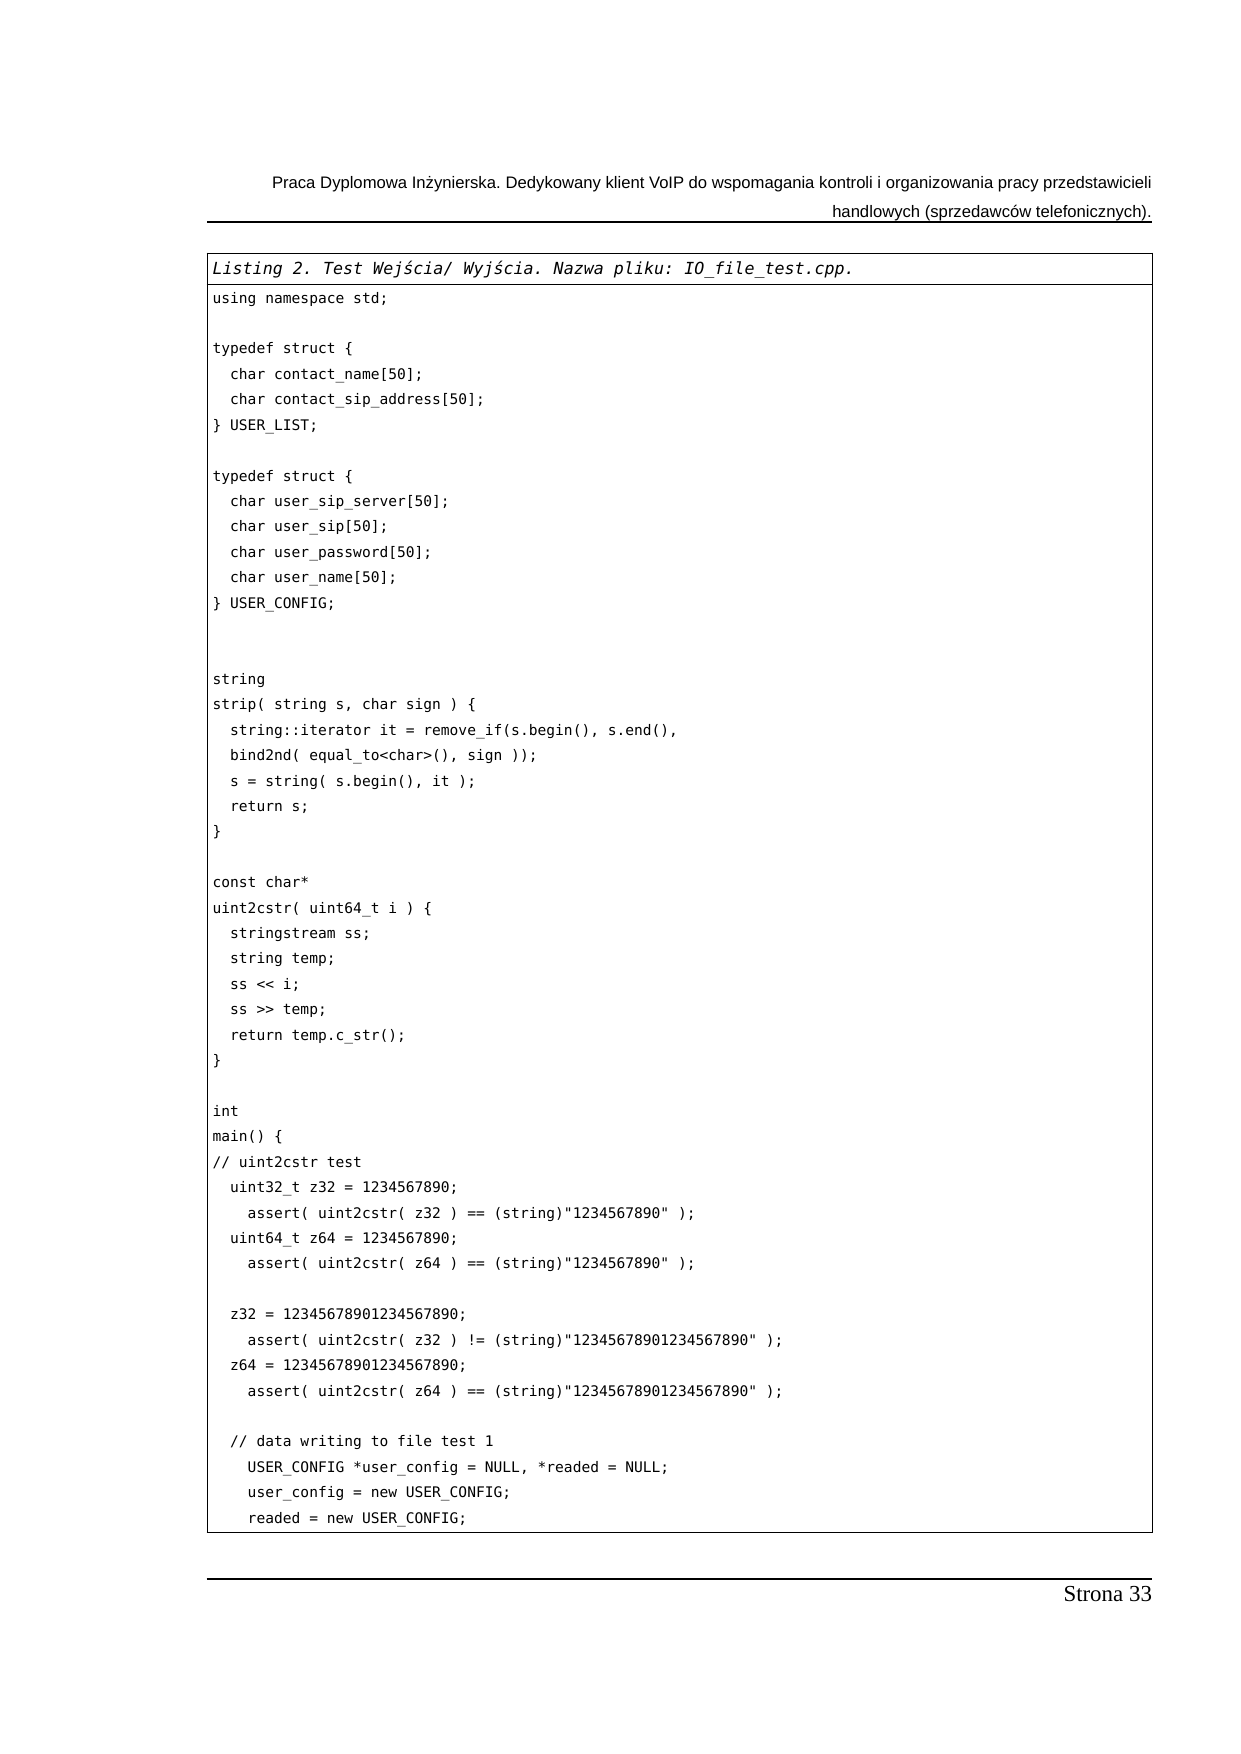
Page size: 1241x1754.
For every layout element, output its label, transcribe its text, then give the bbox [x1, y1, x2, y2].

table_cell using namespace std; typedef struct { char contact_name[50]; char contact_sip_address[50]; } USER_LIST; typedef struct { char user_sip_server[50]; char user_sip[50]; char user_password[50]; char user_name[50]; } USER_CONFIG; string strip( string s, char sign ) { string::iterator it = remove_if(s.begin(), s.end(), bind2nd( equal_to<char>(), sign )); s = string( s.begin(), it ); return s; } const char* uint2cstr( uint64_t i ) { stringstream ss; string temp; ss << i; ss >> temp; return temp.c_str(); } int main() { // uint2cstr test uint32_t z32 = 1234567890; assert( uint2cstr( z32 ) == (string)"1234567890" ); uint64_t z64 = 1234567890; assert( uint2cstr( z64 ) == (string)"1234567890" ); z32 = 12345678901234567890; assert( uint2cstr( z32 ) != (string)"12345678901234567890" ); z64 = 12345678901234567890; assert( uint2cstr( z64 ) == (string)"12345678901234567890" ); // data writing to file test 1 USER_CONFIG *user_config = NULL, *readed = NULL; user_config = new USER_CONFIG; readed = new USER_CONFIG; [208, 285, 1152, 1532]
table_header Listing 2. Test Wejścia/ Wyjścia. Nazwa pliku: IO_file_test.cpp. [208, 254, 1152, 284]
